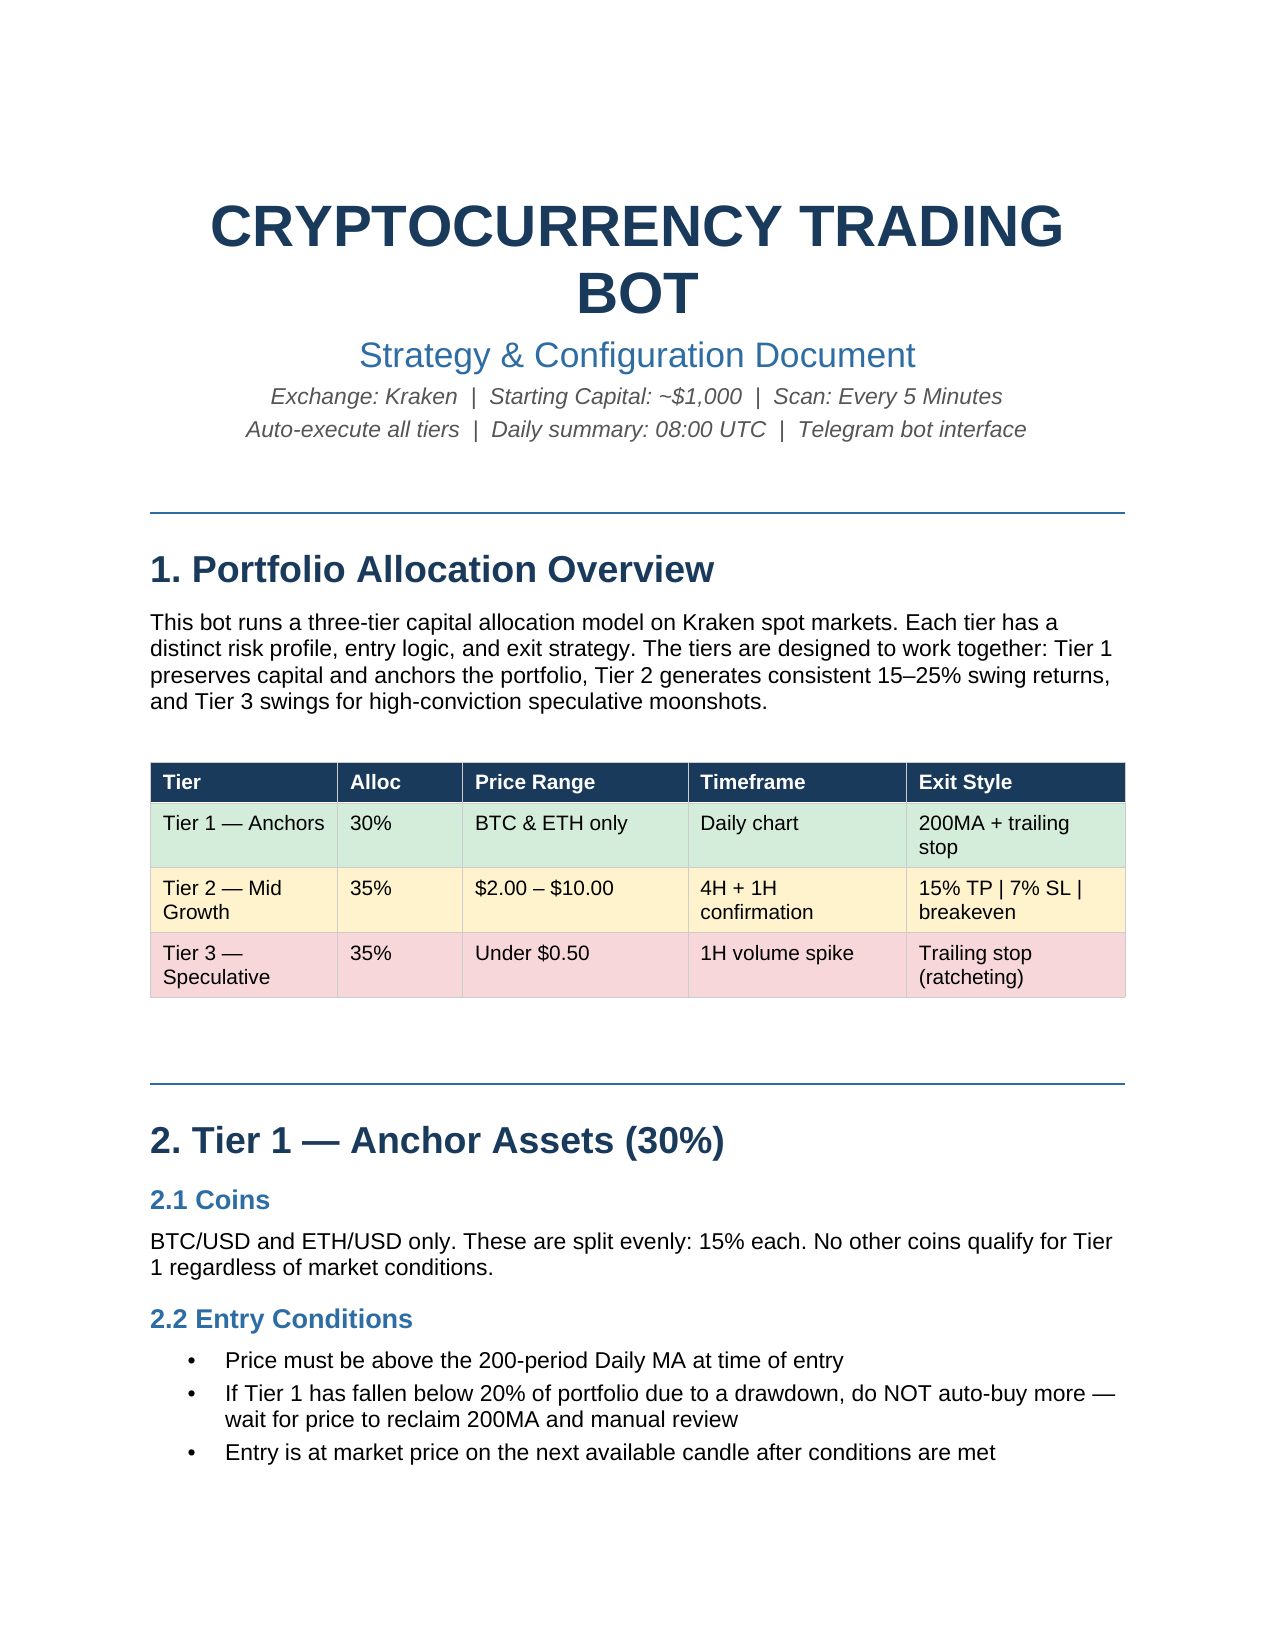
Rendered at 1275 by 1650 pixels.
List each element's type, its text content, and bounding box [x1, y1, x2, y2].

table_header Price Range [463, 763, 688, 802]
table_cell 200MA + trailing stop [907, 804, 1125, 867]
table_cell $2.00 – $10.00 [463, 868, 688, 932]
table_cell Trailing stop (ratcheting) [907, 933, 1125, 997]
table_cell Under $0.50 [463, 933, 688, 997]
subtitle 2.2 Entry Conditions [150, 1303, 1125, 1335]
text Strategy & Configuration Document [150, 334, 1125, 375]
text Exchange: Kraken | Starting Capital: ~$1,000 | Scan: Every 5 Minutes [150, 383, 1125, 409]
table_cell Daily chart [689, 804, 906, 867]
subtitle 1. Portfolio Allocation Overview [150, 547, 1125, 590]
subtitle 2. Tier 1 — Anchor Assets (30%) [150, 1118, 1125, 1161]
table_cell 30% [338, 804, 462, 867]
table_header Alloc [338, 763, 462, 802]
text CRYPTOCURRENCY TRADING BOT [150, 192, 1125, 326]
table_cell 35% [338, 868, 462, 932]
table_cell BTC & ETH only [463, 804, 688, 867]
list Price must be above the 200-period Daily MA at time of entry [187, 1347, 1125, 1373]
table_cell 15% TP | 7% SL | breakeven [907, 868, 1125, 932]
text BTC/USD and ETH/USD only. These are split evenly: 15% each. No other coins qualify for Tier 1 regardless of market conditions. [150, 1228, 1125, 1281]
list Entry is at market price on the next available candle after conditions are met [187, 1439, 1125, 1465]
table_cell Tier 2 — Mid Growth [151, 868, 337, 932]
text Auto-execute all tiers | Daily summary: 08:00 UTC | Telegram bot interface [150, 416, 1125, 442]
table_header Timeframe [689, 763, 906, 802]
table_cell Tier 3 — Speculative [151, 933, 337, 997]
table_cell 1H volume spike [689, 933, 906, 997]
subtitle 2.1 Coins [150, 1184, 1125, 1215]
text This bot runs a three-tier capital allocation model on Kraken spot markets. Each tier has a distinct risk profile, entry logic, and exit strategy. The tiers are designed to work together: Tier 1 preserves capital and anchors the portfolio, Tier 2 generates consistent 15–25% swing returns, and Tier 3 swings for high-conviction speculative moonshots. [150, 609, 1125, 714]
list If Tier 1 has fallen below 20% of portfolio due to a drawdown, do NOT auto-buy more — wait for price to reclaim 200MA and manual review [187, 1380, 1125, 1432]
table_cell 4H + 1H confirmation [689, 868, 906, 932]
table_cell 35% [338, 933, 462, 997]
table_header Exit Style [907, 763, 1125, 802]
table_cell Tier 1 — Anchors [151, 804, 337, 867]
table_header Tier [151, 763, 337, 802]
